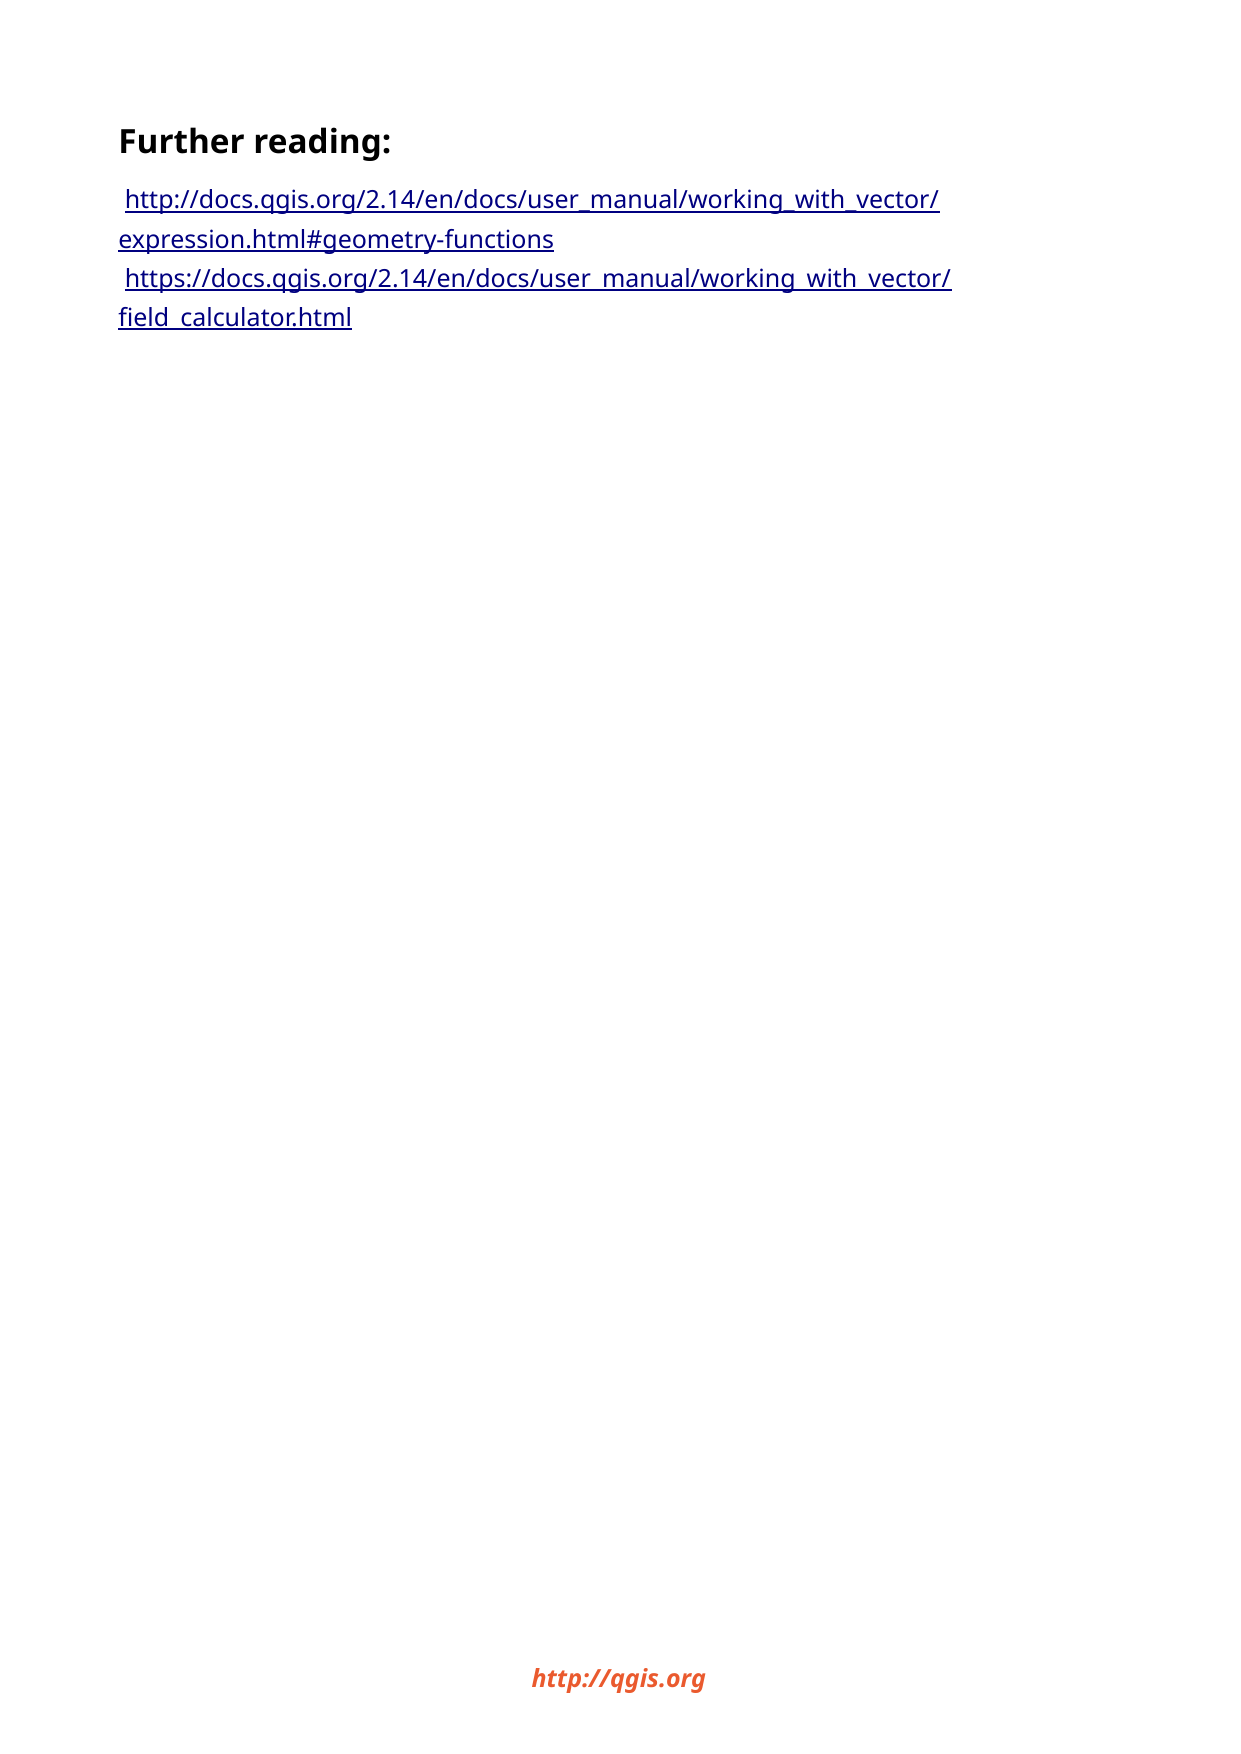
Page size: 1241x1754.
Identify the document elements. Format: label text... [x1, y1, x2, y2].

subtitle Further reading: [118, 118, 1122, 163]
text http://docs.qgis.org/2.14/en/docs/user_manual/working_with_vector/expression.html#geometry-functions [118, 182, 1122, 255]
text https://docs.qgis.org/2.14/en/docs/user_manual/working_with_vector/field_calculator.html [118, 260, 1122, 334]
